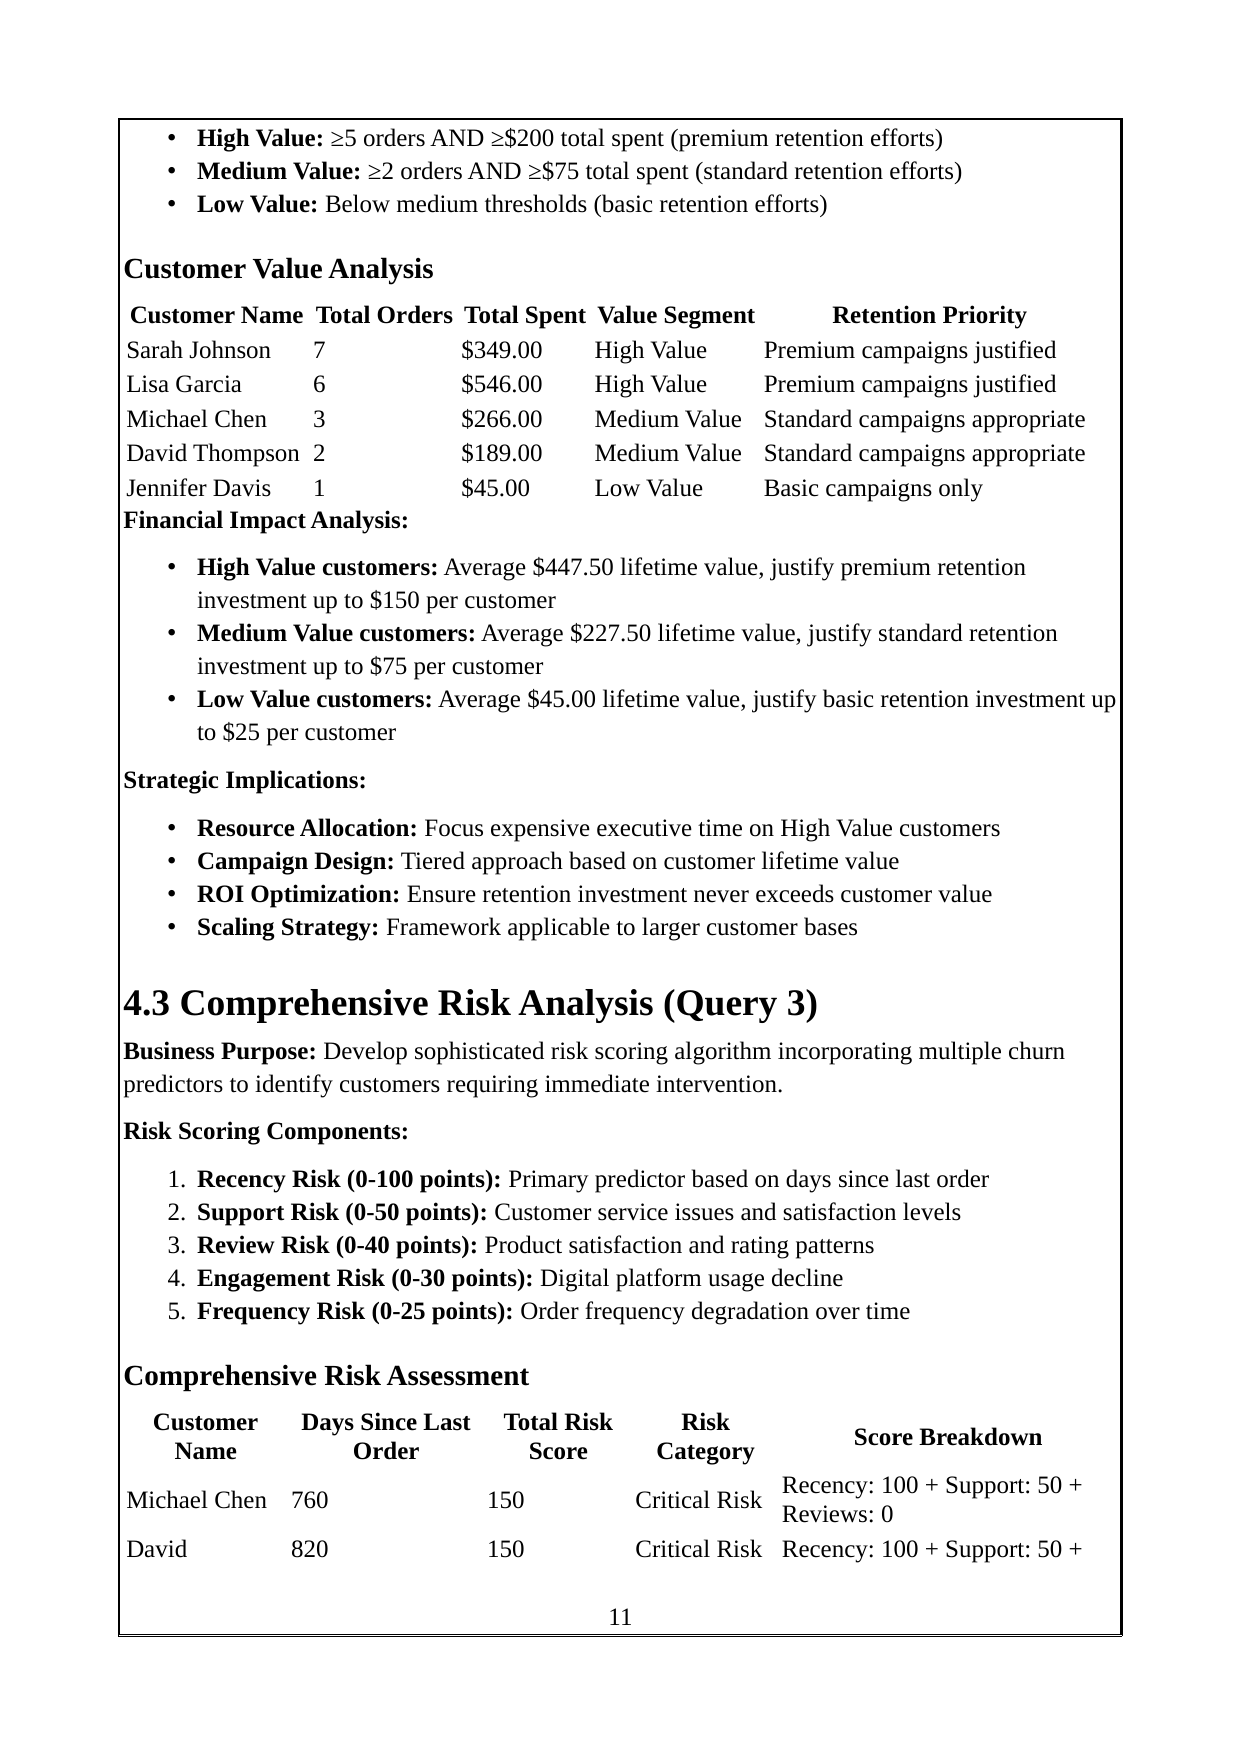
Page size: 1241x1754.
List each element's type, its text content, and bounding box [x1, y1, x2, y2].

table_cell Michael Chen [123, 1468, 288, 1531]
table_cell $45.00 [458, 470, 591, 505]
text Financial Impact Analysis: [123, 505, 1117, 533]
table_cell 3 [310, 401, 458, 436]
table_header Retention Priority [761, 297, 1098, 332]
subtitle Customer Value Analysis [123, 251, 1117, 285]
table_header Total Spent [458, 297, 591, 332]
list Low Value customers: Average $45.00 lifetime value, justify basic retention investment up to $25 per customer [167, 684, 1117, 746]
table_cell Critical Risk [632, 1468, 779, 1531]
table_cell $189.00 [458, 436, 591, 470]
list High Value: ≥5 orders AND ≥$200 total spent (premium retention efforts) [167, 123, 1117, 152]
table_header Score Breakdown [779, 1404, 1117, 1468]
table_cell 150 [484, 1531, 632, 1566]
list Engagement Risk (0-30 points): Digital platform usage decline [167, 1263, 1117, 1292]
list Frequency Risk (0-25 points): Order frequency degradation over time [167, 1296, 1117, 1325]
table_cell High Value [591, 366, 761, 401]
table_header Customer Name [123, 297, 310, 332]
table_cell Jennifer Davis [123, 470, 310, 505]
table_cell Recency: 100 + Support: 50 + [779, 1531, 1117, 1566]
list Low Value: Below medium thresholds (basic retention efforts) [167, 189, 1117, 218]
table_header Total Risk Score [484, 1404, 632, 1468]
list Review Risk (0-40 points): Product satisfaction and rating patterns [167, 1230, 1117, 1259]
table_cell $349.00 [458, 332, 591, 366]
table_cell Premium campaigns justified [761, 366, 1098, 401]
table_cell Lisa Garcia [123, 366, 310, 401]
subtitle Comprehensive Risk Assessment [123, 1358, 1117, 1392]
table_cell $546.00 [458, 366, 591, 401]
table_header Risk Category [632, 1404, 779, 1468]
table_cell Low Value [591, 470, 761, 505]
table_cell $266.00 [458, 401, 591, 436]
list Recency Risk (0-100 points): Primary predictor based on days since last order [167, 1164, 1117, 1193]
table_cell 820 [288, 1531, 484, 1566]
list Medium Value: ≥2 orders AND ≥$75 total spent (standard retention efforts) [167, 156, 1117, 185]
table_cell Medium Value [591, 436, 761, 470]
table_cell 760 [288, 1468, 484, 1531]
table_cell Recency: 100 + Support: 50 + Reviews: 0 [779, 1468, 1117, 1531]
table_header Value Segment [591, 297, 761, 332]
text Strategic Implications: [123, 765, 1117, 794]
table_cell Basic campaigns only [761, 470, 1098, 505]
table_cell 1 [310, 470, 458, 505]
table_cell David Thompson [123, 436, 310, 470]
list Medium Value customers: Average $227.50 lifetime value, justify standard retention investment up to $75 per customer [167, 618, 1117, 680]
table_cell 7 [310, 332, 458, 366]
table_cell Standard campaigns appropriate [761, 401, 1098, 436]
list Scaling Strategy: Framework applicable to larger customer bases [167, 912, 1117, 941]
table_cell Sarah Johnson [123, 332, 310, 366]
table_cell 2 [310, 436, 458, 470]
list Support Risk (0-50 points): Customer service issues and satisfaction levels [167, 1197, 1117, 1226]
table_header Customer Name [123, 1404, 288, 1468]
subtitle 4.3 Comprehensive Risk Analysis (Query 3) [123, 980, 1117, 1023]
text Business Purpose: Develop sophisticated risk scoring algorithm incorporating multiple churn predictors to identify customers requiring immediate intervention. [123, 1036, 1117, 1098]
list High Value customers: Average $447.50 lifetime value, justify premium retention investment up to $150 per customer [167, 552, 1117, 614]
table_cell 150 [484, 1468, 632, 1531]
table_cell Standard campaigns appropriate [761, 436, 1098, 470]
table_cell David [123, 1531, 288, 1566]
table_cell Medium Value [591, 401, 761, 436]
list ROI Optimization: Ensure retention investment never exceeds customer value [167, 879, 1117, 907]
list Resource Allocation: Focus expensive executive time on High Value customers [167, 813, 1117, 841]
list Campaign Design: Tiered approach based on customer lifetime value [167, 846, 1117, 874]
table_header Total Orders [310, 297, 458, 332]
table_header Days Since Last Order [288, 1404, 484, 1468]
table_cell Critical Risk [632, 1531, 779, 1566]
table_cell High Value [591, 332, 761, 366]
table_cell Michael Chen [123, 401, 310, 436]
table_cell Premium campaigns justified [761, 332, 1098, 366]
table_cell 6 [310, 366, 458, 401]
text Risk Scoring Components: [123, 1116, 1117, 1145]
